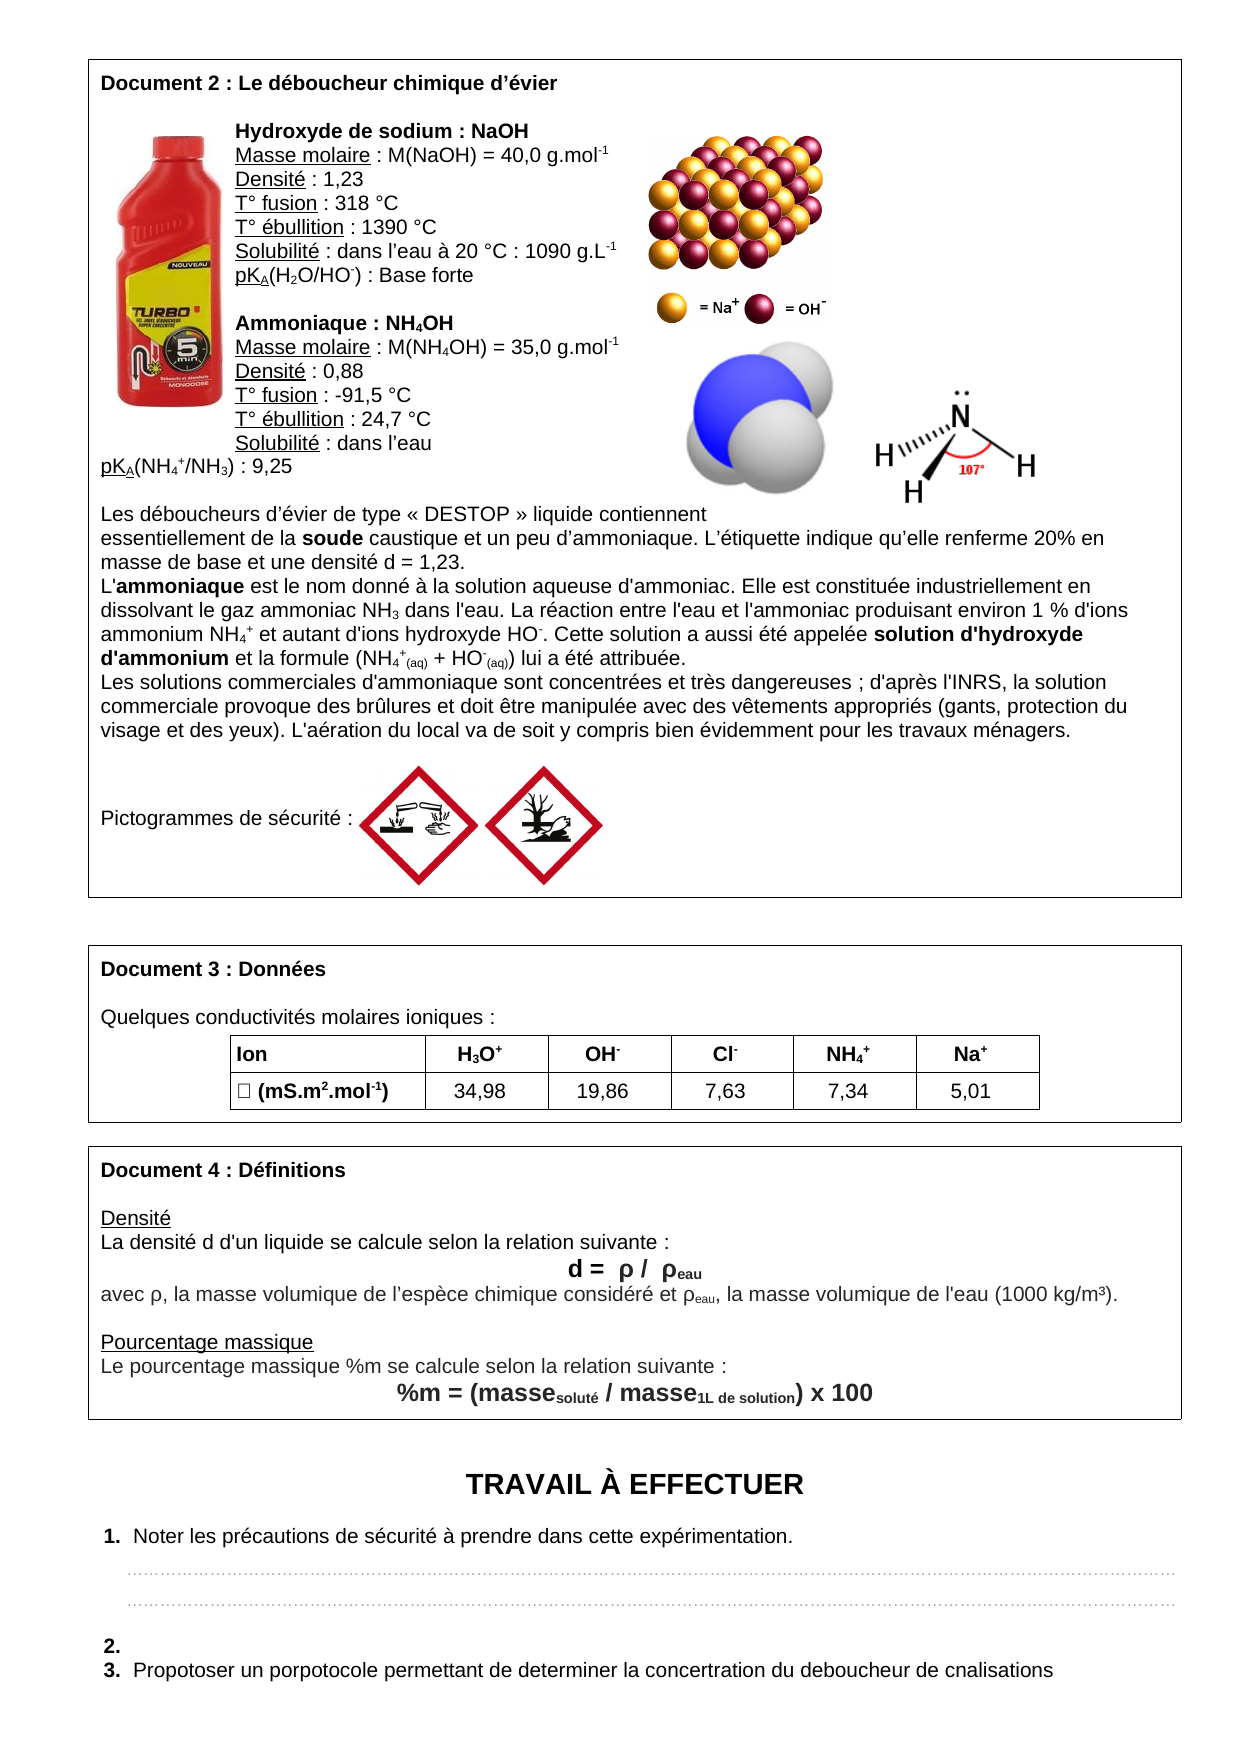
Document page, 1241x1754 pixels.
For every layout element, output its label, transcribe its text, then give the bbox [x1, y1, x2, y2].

table_header Document 2 : Le déboucheur chimique d’évier Hydroxyde de sodium : NaOH Masse molaire : M(NaOH) = 40,0 g.mol-1 Densité : 1,23 T° fusion : 318 °C T° ébullition : 1390 °C Solubilité : dans l’eau à 20 °C : 1090 g.L-1 pKA(H2O/HO-) : Base forte Ammoniaque : NH4OH Masse molaire : M(NH4OH) = 35,0 g.mol-1 Densité : 0,88 T° fusion : -91,5 °C T° ébullition : 24,7 °C Solubilité : dans l’eau pKA(NH4+/NH3) : 9,25 Les déboucheurs d’évier de type « DESTOP » liquide contiennent essentiellement de la soude caustique et un peu d’ammoniaque. L’étiquette indique qu’elle renferme 20% en masse de base et une densité d = 1,23. L'ammoniaque est le nom donné à la solution aqueuse d'ammoniac. Elle est constituée industriellement en dissolvant le gaz ammoniac NH3 dans l'eau. La réaction entre l'eau et l'ammoniac produisant environ 1 % d'ions ammonium NH4+ et autant d'ions hydroxyde HO-. Cette solution a aussi été appelée solution d'hydroxyde d'ammonium et la formule (NH4+(aq) + HO-(aq)) lui a été attribuée. Les solutions commerciales d'ammoniaque sont concentrées et très dangereuses ; d'après l'INRS, la solution commerciale provoque des brûlures et doit être manipulée avec des vêtements appropriés (gants, protection du visage et des yeux). L'aération du local va de soit y compris bien évidemment pour les travaux ménagers. Pictogrammes de sécurité : [89, 60, 1181, 134]
table_header Document 4 : Définitions Densité La densité d d'un liquide se calcule selon la relation suivante : d = ρ / ρeau avec ρ, la masse volumique de l’espèce chimique considéré et ρeau, la masse volumique de l'eau (1000 kg/m³). Pourcentage massique Le pourcentage massique %m se calcule selon la relation suivante : %m = (massesoluté / masse1L de solution) x 100 [89, 1147, 1181, 1419]
table_header Ion [231, 1036, 425, 1072]
table_header NH4+ [794, 1036, 916, 1072]
table_header OH- [549, 1036, 671, 1072]
text Travail à effectuer [88, 1467, 1181, 1500]
table_header Cl- [672, 1036, 793, 1072]
picture [681, 339, 838, 497]
text ……………………………………………………………………………………………………………………………………………………………………… [126, 1591, 1181, 1610]
table_cell 19,86 [549, 1073, 671, 1109]
table_cell 34,98 [426, 1073, 548, 1109]
list Propotoser un porpotocole permettant de determiner la concertration du deboucheur de cnalisations [103, 1658, 1181, 1682]
picture [646, 134, 828, 325]
text ……………………………………………………………………………………………………………………………………………………………………… [126, 1560, 1181, 1579]
table_header H3O+ [426, 1036, 548, 1072]
table_cell 7,63 [672, 1073, 793, 1109]
table_cell  (mS.m2.mol-1) [231, 1073, 425, 1109]
picture [115, 136, 223, 408]
table_header Document 3 : Données Quelques conductivités molaires ioniques : [89, 946, 1181, 1122]
table_cell 7,34 [794, 1073, 916, 1109]
list Noter les précautions de sécurité à prendre dans cette expérimentation. [103, 1524, 1181, 1548]
table_cell 5,01 [917, 1073, 1039, 1109]
picture [484, 765, 604, 886]
picture [868, 342, 1044, 510]
picture [358, 765, 479, 886]
table_header Na+ [917, 1036, 1039, 1072]
table_header Document 2 : Le déboucheur chimique d’évier Hydroxyde de sodium : NaOH Masse molaire : M(NaOH) = 40,0 g.mol-1 Densité : 1,23 T° fusion : 318 °C T° ébullition : 1390 °C Solubilité : dans l’eau à 20 °C : 1090 g.L-1 pKA(H2O/HO-) : Base forte Ammoniaque : NH4OH Masse molaire : M(NH4OH) = 35,0 g.mol-1 Densité : 0,88 T° fusion : -91,5 °C T° ébullition : 24,7 °C Solubilité : dans l’eau pKA(NH4+/NH3) : 9,25 Les déboucheurs d’évier de type « DESTOP » liquide contiennent essentiellement de la soude caustique et un peu d’ammoniaque. L’étiquette indique qu’elle renferme 20% en masse de base et une densité d = 1,23. L'ammoniaque est le nom donné à la solution aqueuse d'ammoniac. Elle est constituée industriellement en dissolvant le gaz ammoniac NH3 dans l'eau. La réaction entre l'eau et l'ammoniac produisant environ 1 % d'ions ammonium NH4+ et autant d'ions hydroxyde HO-. Cette solution a aussi été appelée solution d'hydroxyde d'ammonium et la formule (NH4+(aq) + HO-(aq)) lui a été attribuée. Les solutions commerciales d'ammoniaque sont concentrées et très dangereuses ; d'après l'INRS, la solution commerciale provoque des brûlures et doit être manipulée avec des vêtements appropriés (gants, protection du visage et des yeux). L'aération du local va de soit y compris bien évidemment pour les travaux ménagers. Pictogrammes de sécurité : [89, 135, 1181, 897]
